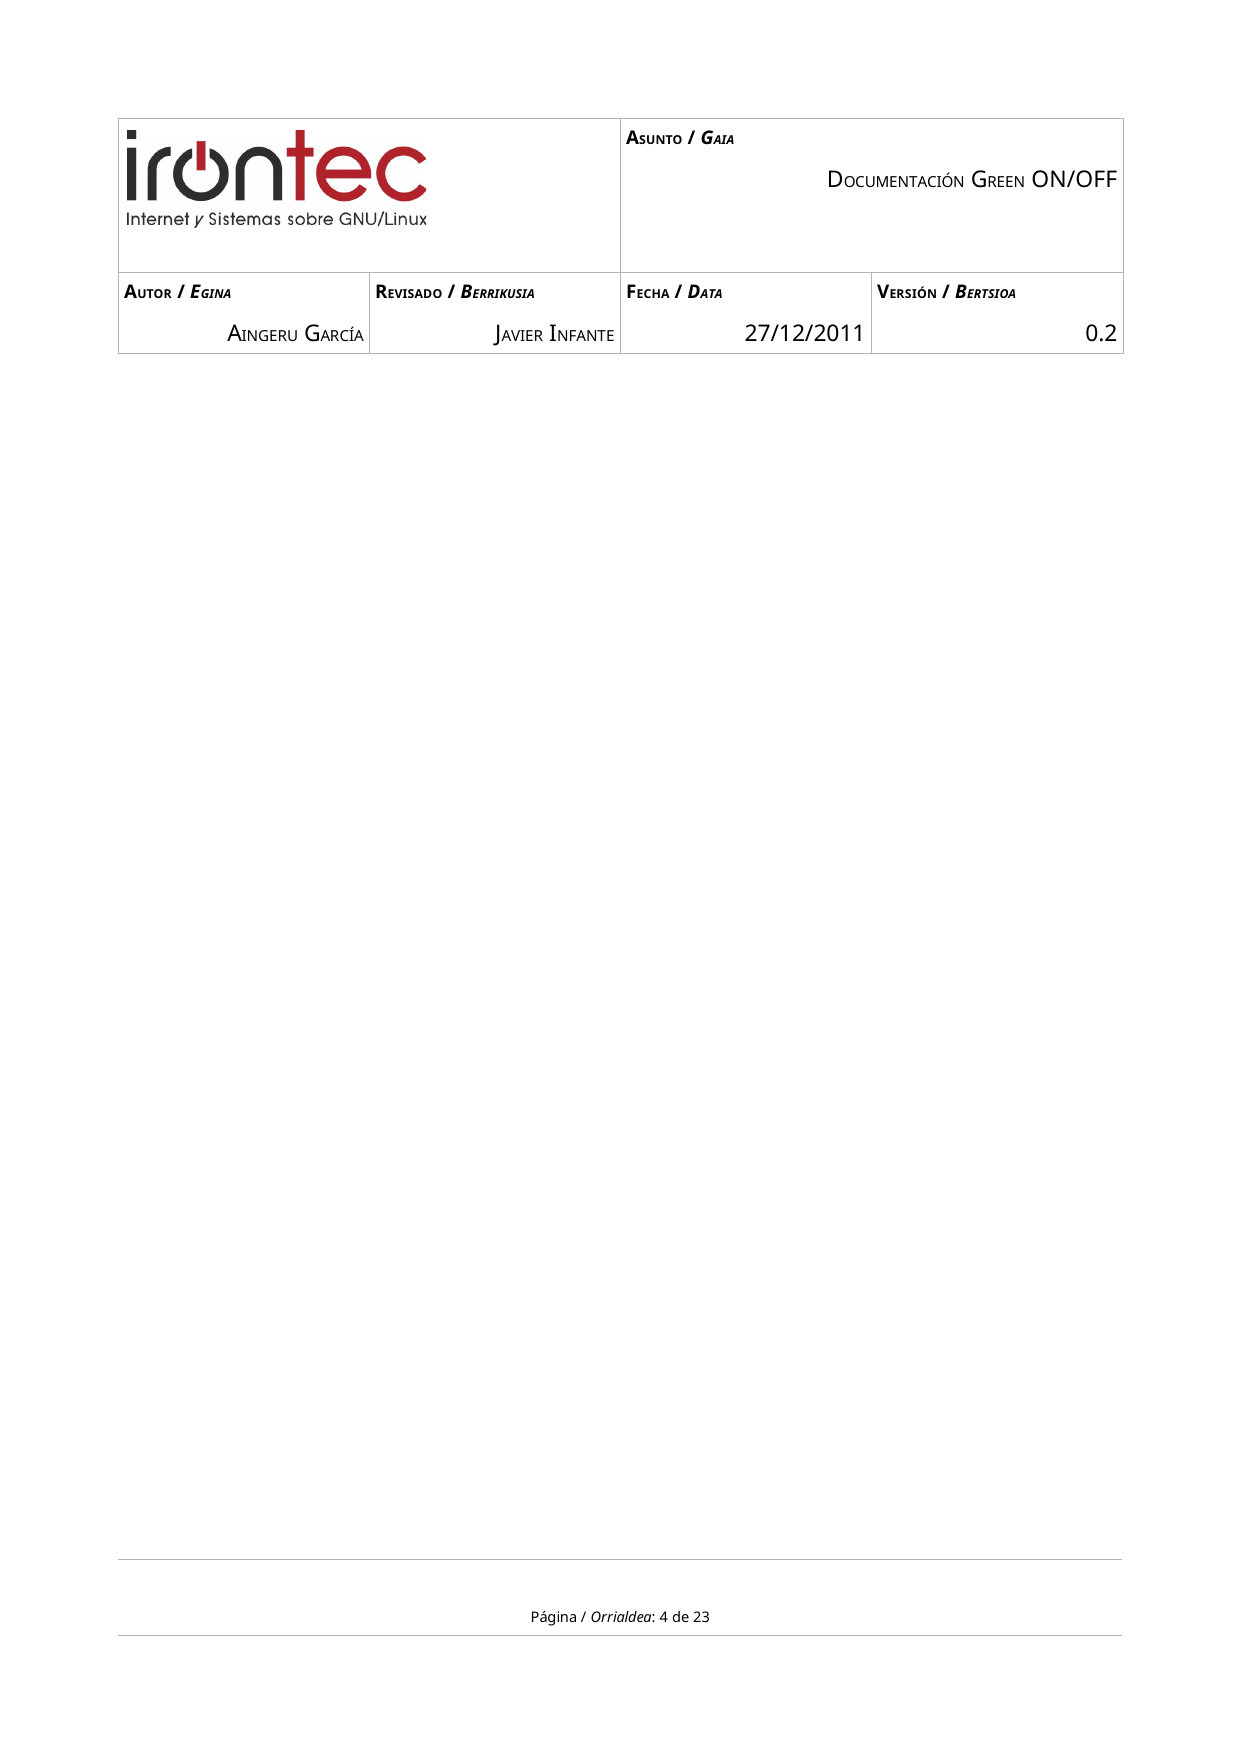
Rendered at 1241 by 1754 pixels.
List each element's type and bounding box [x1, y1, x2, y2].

picture [127, 130, 427, 228]
